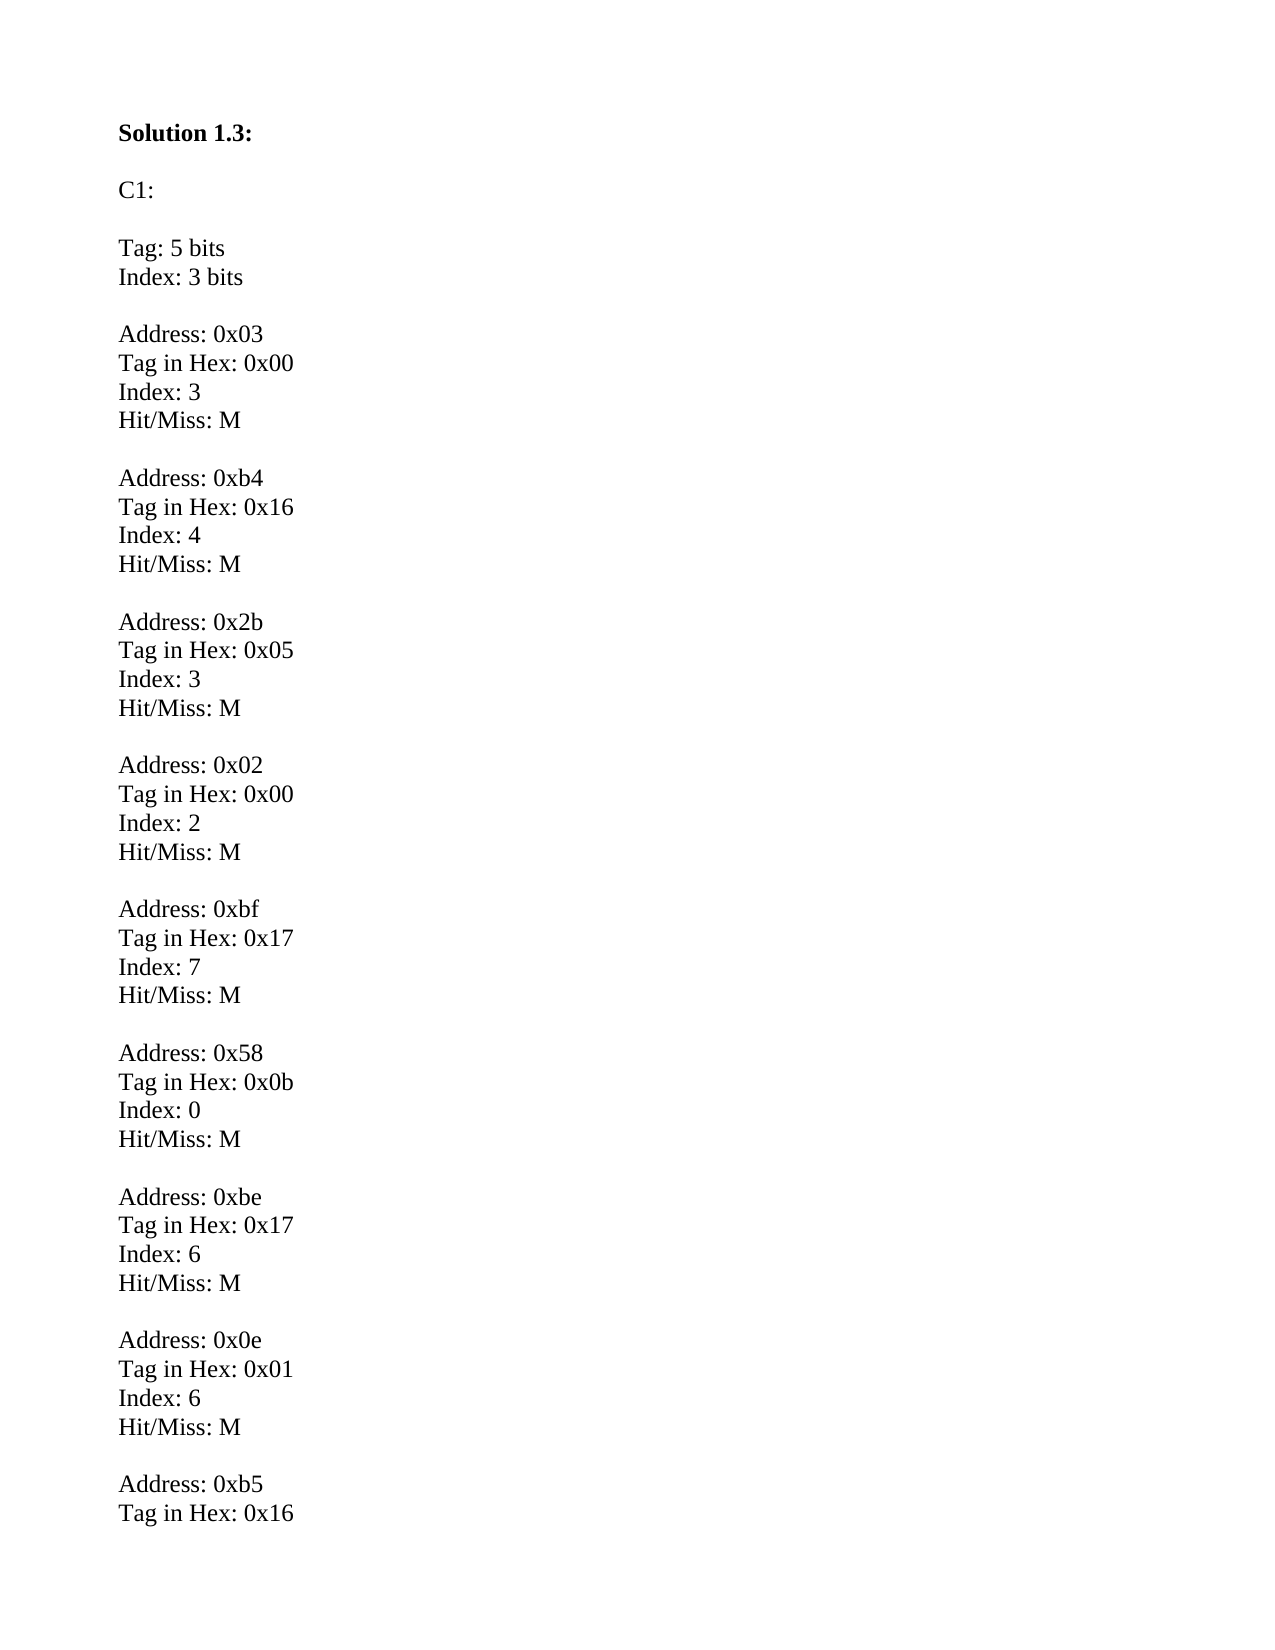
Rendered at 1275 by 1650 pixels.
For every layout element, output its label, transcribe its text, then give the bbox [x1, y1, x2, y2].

text C1: [118, 176, 1157, 204]
text Tag in Hex: 0x0b [118, 1067, 1157, 1096]
text Index: 0 [118, 1096, 1157, 1124]
text Address: 0x03 [118, 319, 1157, 348]
text Address: 0xbf [118, 894, 1157, 923]
text Tag in Hex: 0x17 [118, 1211, 1157, 1239]
text Hit/Miss: M [118, 406, 1157, 434]
text Address: 0xb4 [118, 463, 1157, 492]
text Address: 0x02 [118, 751, 1157, 779]
text Address: 0xbe [118, 1182, 1157, 1211]
text Hit/Miss: M [118, 1268, 1157, 1297]
text Index: 7 [118, 952, 1157, 981]
text Address: 0x58 [118, 1038, 1157, 1067]
text Hit/Miss: M [118, 549, 1157, 578]
text Index: 3 [118, 664, 1157, 693]
text Tag in Hex: 0x00 [118, 348, 1157, 377]
text Tag in Hex: 0x05 [118, 636, 1157, 664]
text Index: 4 [118, 521, 1157, 549]
text Address: 0x2b [118, 607, 1157, 636]
text Hit/Miss: M [118, 1412, 1157, 1441]
text Tag in Hex: 0x17 [118, 923, 1157, 952]
text Index: 2 [118, 808, 1157, 837]
text Address: 0x0e [118, 1326, 1157, 1354]
text Tag: 5 bits [118, 233, 1157, 262]
text Tag in Hex: 0x16 [118, 492, 1157, 521]
text Hit/Miss: M [118, 693, 1157, 722]
text Index: 6 [118, 1383, 1157, 1412]
text Solution 1.3: [118, 118, 1157, 147]
text Address: 0xb5 [118, 1469, 1157, 1498]
text Tag in Hex: 0x16 [118, 1498, 1157, 1527]
text Hit/Miss: M [118, 981, 1157, 1009]
text Hit/Miss: M [118, 1124, 1157, 1153]
text Hit/Miss: M [118, 837, 1157, 866]
text Index: 3 bits [118, 262, 1157, 291]
text Index: 3 [118, 377, 1157, 406]
text Tag in Hex: 0x01 [118, 1354, 1157, 1383]
text Index: 6 [118, 1239, 1157, 1268]
text Tag in Hex: 0x00 [118, 779, 1157, 808]
